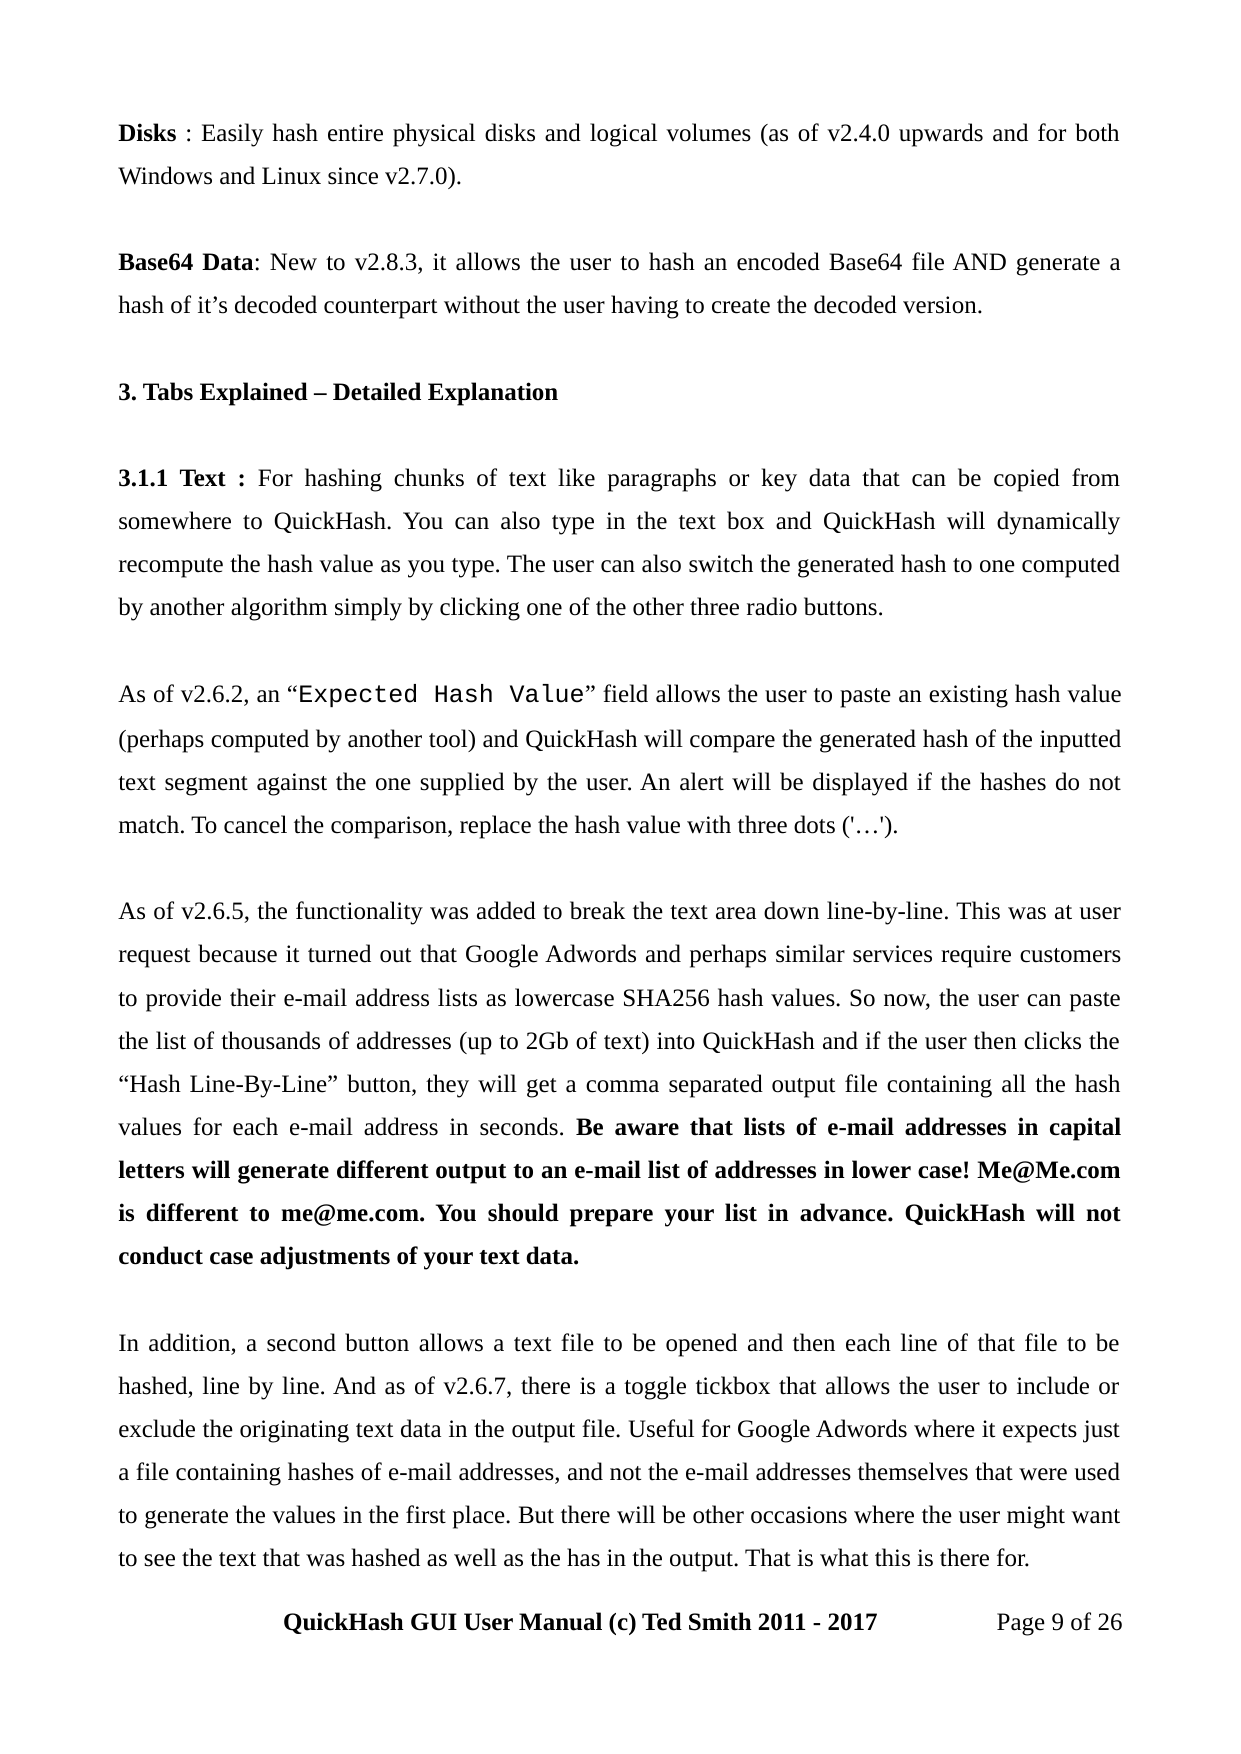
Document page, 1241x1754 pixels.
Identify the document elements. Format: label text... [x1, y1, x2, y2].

text 3.1.1 Text : For hashing chunks of text like paragraphs or key data that can be copied from somewhere to QuickHash. You can also type in the text box and QuickHash will dynamically recompute the hash value as you type. The user can also switch the generated hash to one computed by another algorithm simply by clicking one of the other three radio buttons. [118, 463, 1122, 621]
text In addition, a second button allows a text file to be opened and then each line of that file to be hashed, line by line. And as of v2.6.7, there is a toggle tickbox that allows the user to include or exclude the originating text data in the output file. Useful for Google Adwords where it expects just a file containing hashes of e-mail addresses, and not the e-mail addresses themselves that were used to generate the values in the first place. But there will be other occasions where the user might want to see the text that was hashed as well as the has in the output. That is what this is there for. [118, 1328, 1122, 1572]
text 3. Tabs Explained – Detailed Explanation [118, 377, 1122, 406]
text Disks : Easily hash entire physical disks and logical volumes (as of v2.4.0 upwards and for both Windows and Linux since v2.7.0). [118, 118, 1122, 190]
text As of v2.6.5, the functionality was added to break the text area down line-by-line. This was at user request because it turned out that Google Adwords and perhaps similar services require customers to provide their e-mail address lists as lowercase SHA256 hash values. So now, the user can paste the list of thousands of addresses (up to 2Gb of text) into QuickHash and if the user then clicks the “Hash Line-By-Line” button, they will get a comma separated output file containing all the hash values for each e-mail address in seconds. Be aware that lists of e-mail addresses in capital letters will generate different output to an e-mail list of addresses in lower case! Me@Me.com is different to me@me.com. You should prepare your list in advance. QuickHash will not conduct case adjustments of your text data. [118, 896, 1122, 1270]
text Base64 Data: New to v2.8.3, it allows the user to hash an encoded Base64 file AND generate a hash of it’s decoded counterpart without the user having to create the decoded version. [118, 247, 1122, 319]
text As of v2.6.2, an “Expected Hash Value” field allows the user to paste an existing hash value (perhaps computed by another tool) and QuickHash will compare the generated hash of the inputted text segment against the one supplied by the user. An alert will be displayed if the hashes do not match. To cancel the comparison, replace the hash value with three dots ('…'). [118, 679, 1122, 839]
